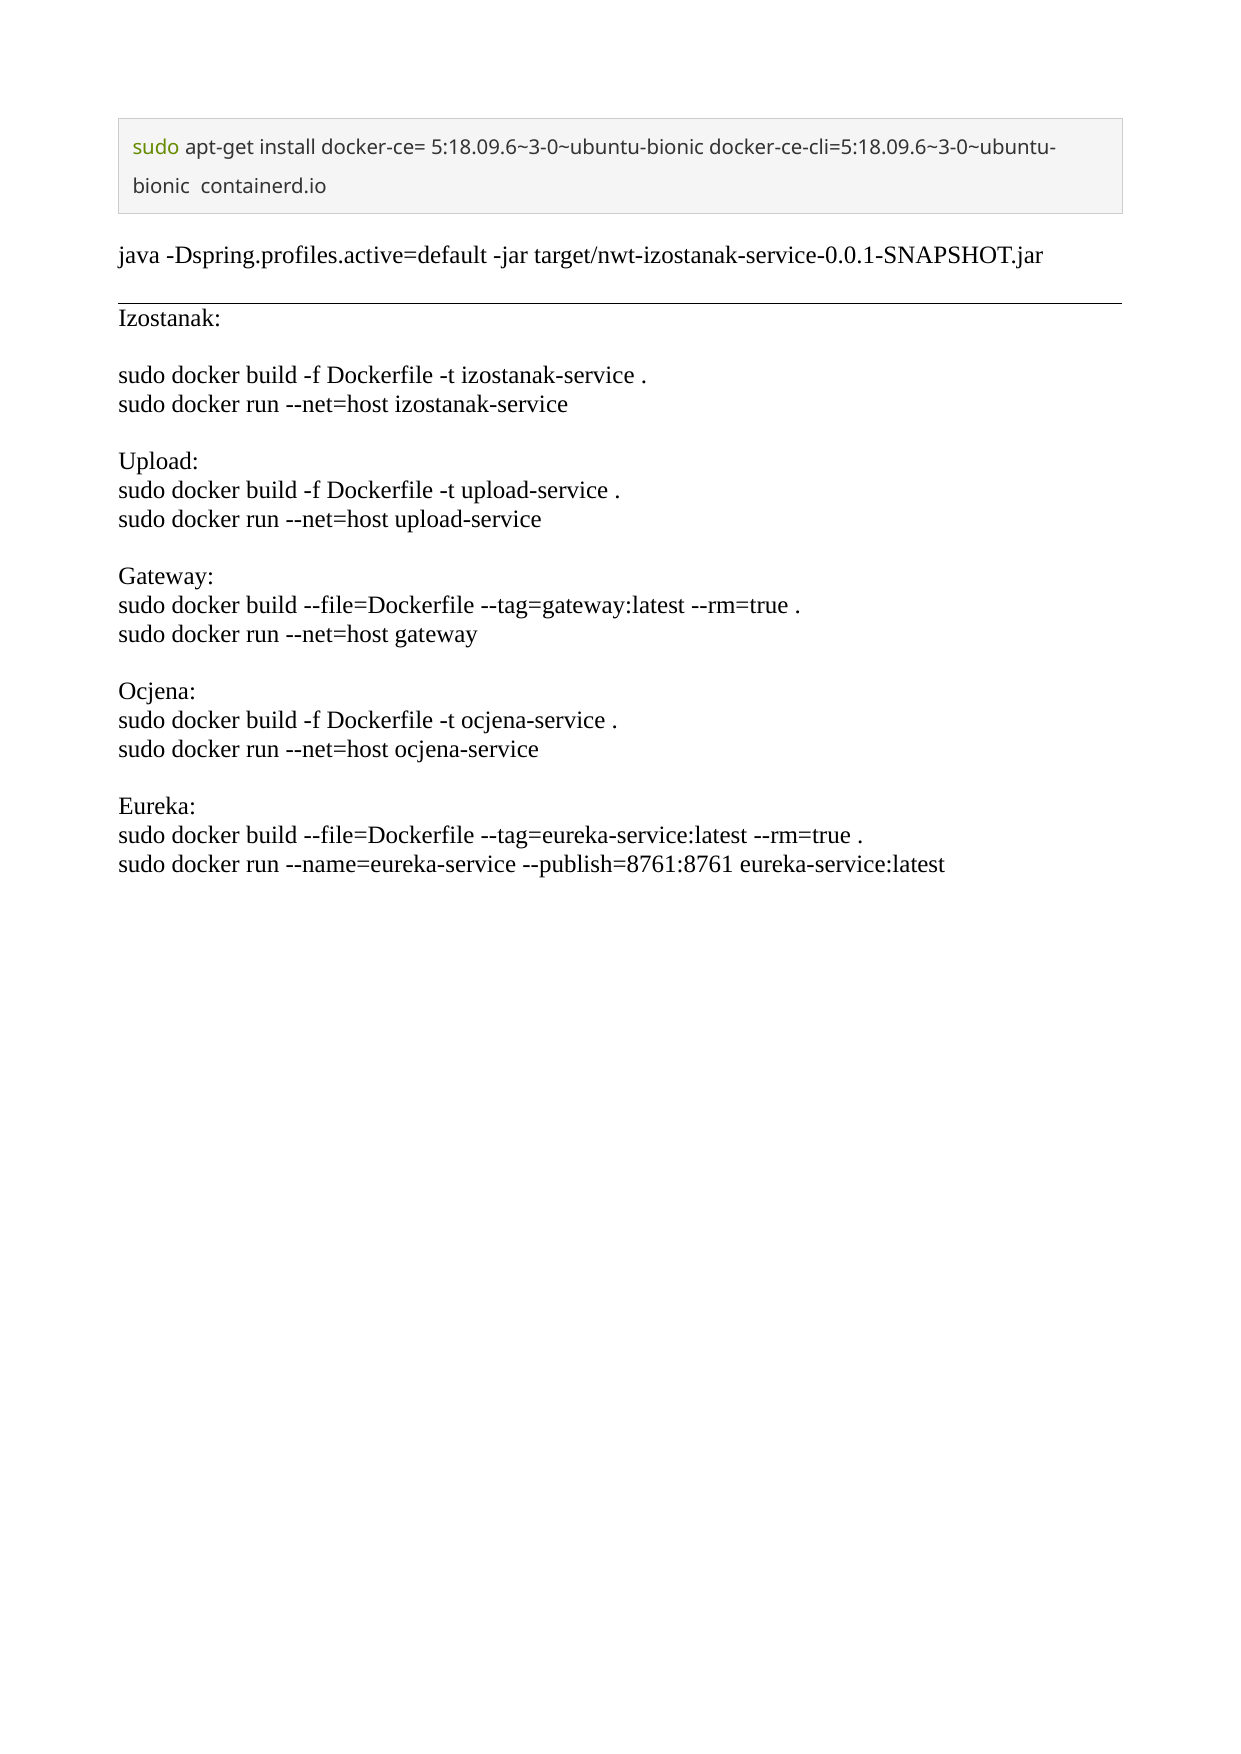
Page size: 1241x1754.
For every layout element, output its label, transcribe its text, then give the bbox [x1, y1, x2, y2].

text sudo docker run --name=eureka-service --publish=8761:8761 eureka-service:latest [118, 849, 1122, 878]
text sudo docker run --net=host izostanak-service [118, 389, 1122, 418]
text sudo docker run --net=host upload-service [118, 504, 1122, 533]
text sudo docker build -f Dockerfile -t upload-service . [118, 475, 1122, 504]
text Gateway: [118, 561, 1122, 590]
text Ocjena: [118, 676, 1122, 705]
text Izostanak: [118, 304, 1122, 331]
text sudo docker build --file=Dockerfile --tag=eureka-service:latest --rm=true . [118, 820, 1122, 849]
text Eureka: [118, 791, 1122, 820]
text Upload: [118, 446, 1122, 475]
text sudo docker run --net=host gateway [118, 619, 1122, 648]
text sudo docker build -f Dockerfile -t izostanak-service . [118, 360, 1122, 389]
text sudo apt-get install docker-ce= 5:18.09.6~3-0~ubuntu-bionic docker-ce-cli=5:18.09.6~3-0~ubuntu-bionic containerd.io [119, 119, 1122, 213]
text sudo docker build --file=Dockerfile --tag=gateway:latest --rm=true . [118, 590, 1122, 619]
text sudo docker run --net=host ocjena-service [118, 734, 1122, 763]
text java -Dspring.profiles.active=default -jar target/nwt-izostanak-service-0.0.1-SNAPSHOT.jar [118, 241, 1122, 269]
text sudo docker build -f Dockerfile -t ocjena-service . [118, 705, 1122, 734]
